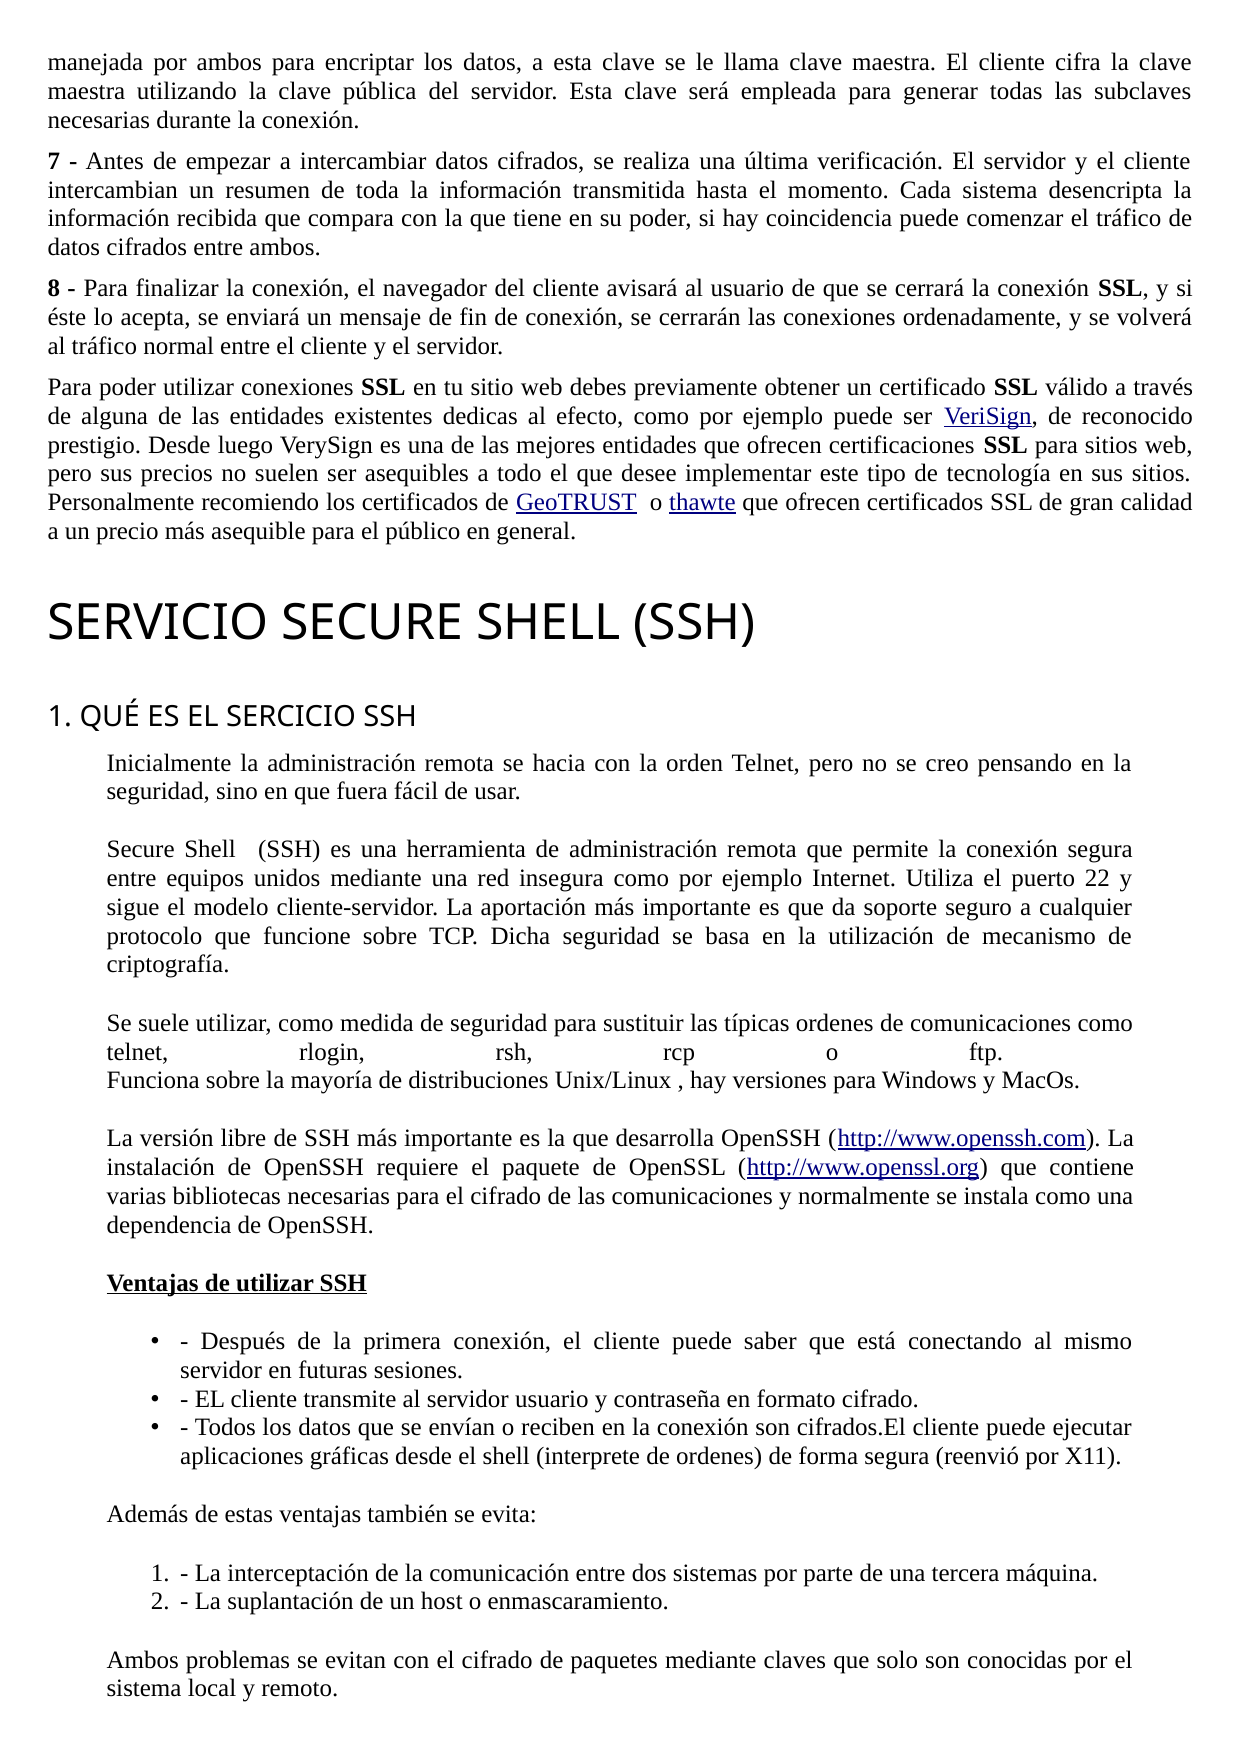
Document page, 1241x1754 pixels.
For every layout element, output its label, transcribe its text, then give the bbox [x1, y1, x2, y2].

text Inicialmente la administración remota se hacia con la orden Telnet, pero no se creo pensando en la seguridad, sino en que fuera fácil de usar. [106, 748, 1134, 805]
list - EL cliente transmite al servidor usuario y contraseña en formato cifrado. [151, 1384, 1134, 1412]
text manejada por ambos para encriptar los datos, a esta clave se le llama clave maestra. El cliente cifra la clave maestra utilizando la clave pública del servidor. Esta clave será empleada para generar todas las subclaves necesarias durante la conexión. [47, 47, 1193, 133]
list - La suplantación de un host o enmascaramiento. [151, 1586, 1134, 1615]
list - La interceptación de la comunicación entre dos sistemas por parte de una tercera máquina. [151, 1558, 1134, 1586]
text 7 - Antes de empezar a intercambiar datos cifrados, se realiza una última verificación. El servidor y el cliente intercambian un resumen de toda la información transmitida hasta el momento. Cada sistema desencripta la información recibida que compara con la que tiene en su poder, si hay coincidencia puede comenzar el tráfico de datos cifrados entre ambos. [47, 146, 1193, 261]
text Secure Shell (SSH) es una herramienta de administración remota que permite la conexión segura entre equipos unidos mediante una red insegura como por ejemplo Internet. Utiliza el puerto 22 y sigue el modelo cliente-servidor. La aportación más importante es que da soporte seguro a cualquier protocolo que funcione sobre TCP. Dicha seguridad se basa en la utilización de mecanismo de criptografía. [106, 834, 1134, 978]
text Para poder utilizar conexiones SSL en tu sitio web debes previamente obtener un certificado SSL válido a través de alguna de las entidades existentes dedicas al efecto, como por ejemplo puede ser VeriSign, de reconocido prestigio. Desde luego VerySign es una de las mejores entidades que ofrecen certificaciones SSL para sitios web, pero sus precios no suelen ser asequibles a todo el que desee implementar este tipo de tecnología en sus sitios. Personalmente recomiendo los certificados de GeoTRUST o thawte que ofrecen certificados SSL de gran calidad a un precio más asequible para el público en general. [47, 372, 1193, 545]
text Ambos problemas se evitan con el cifrado de paquetes mediante claves que solo son conocidas por el sistema local y remoto. [106, 1645, 1134, 1702]
text Ventajas de utilizar SSH [106, 1268, 1134, 1297]
text Además de estas ventajas también se evita: [106, 1499, 1134, 1528]
list - Después de la primera conexión, el cliente puede saber que está conectando al mismo servidor en futuras sesiones. [151, 1326, 1134, 1384]
text Se suele utilizar, como medida de seguridad para sustituir las típicas ordenes de comunicaciones como telnet, rlogin, rsh, rcp o ftp. Funciona sobre la mayoría de distribuciones Unix/Linux , hay versiones para Windows y MacOs. [106, 1008, 1134, 1094]
text 1. QUÉ ES EL SERCICIO SSH [47, 695, 1193, 735]
text La versión libre de SSH más importante es la que desarrolla OpenSSH (http://www.openssh.com). La instalación de OpenSSH requiere el paquete de OpenSSL (http://www.openssl.org) que contiene varias bibliotecas necesarias para el cifrado de las comunicaciones y normalmente se instala como una dependencia de OpenSSH. [106, 1123, 1134, 1238]
text 8 - Para finalizar la conexión, el navegador del cliente avisará al usuario de que se cerrará la conexión SSL, y si éste lo acepta, se enviará un mensaje de fin de conexión, se cerrarán las conexiones ordenadamente, y se volverá al tráfico normal entre el cliente y el servidor. [47, 273, 1193, 360]
text SERVICIO SECURE SHELL (SSH) [47, 586, 1193, 654]
list - Todos los datos que se envían o reciben en la conexión son cifrados.El cliente puede ejecutar aplicaciones gráficas desde el shell (interprete de ordenes) de forma segura (reenvió por X11). [151, 1412, 1134, 1470]
